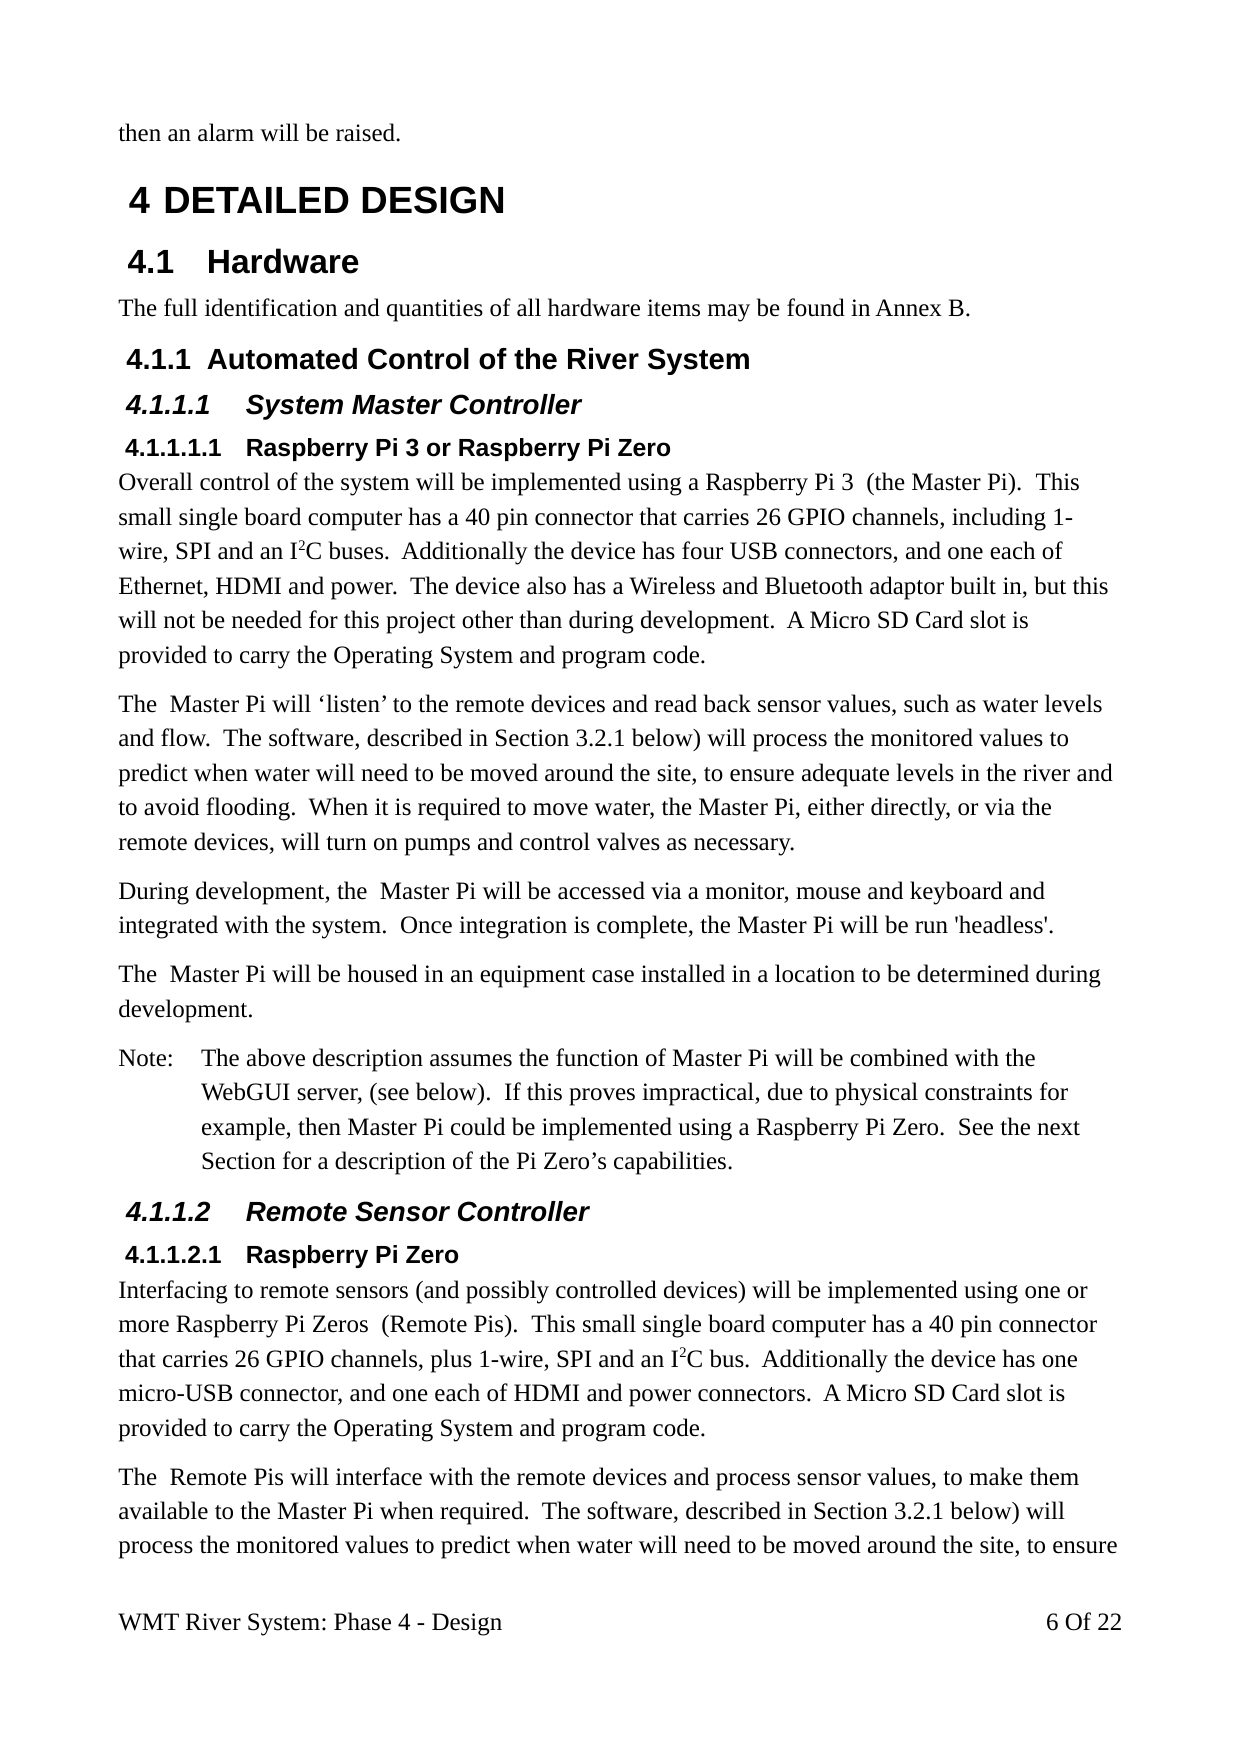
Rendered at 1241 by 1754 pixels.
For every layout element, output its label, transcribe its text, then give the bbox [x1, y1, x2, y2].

subtitle Hardware [118, 242, 1122, 281]
text The Master Pi will be housed in an equipment case installed in a location to be determined during development. [118, 959, 1122, 1023]
text During development, the Master Pi will be accessed via a monitor, mouse and keyboard and integrated with the system. Once integration is complete, the Master Pi will be run 'headless'. [118, 876, 1122, 939]
subtitle Raspberry Pi 3 or Raspberry Pi Zero [118, 433, 1122, 461]
text The Master Pi will ‘listen’ to the remote devices and read back sensor values, such as water levels and flow. The software, described in Section 3.2.1 below) will process the monitored values to predict when water will need to be moved around the site, to ensure adequate levels in the river and to avoid flooding. When it is required to move water, the Master Pi, either directly, or via the remote devices, will turn on pumps and control valves as necessary. [118, 689, 1122, 856]
text The full identification and quantities of all hardware items may be found in Annex B. [118, 293, 1122, 322]
text Interfacing to remote sensors (and possibly controlled devices) will be implemented using one or more Raspberry Pi Zeros (Remote Pis). This small single board computer has a 40 pin connector that carries 26 GPIO channels, plus 1-wire, SPI and an I2C bus. Additionally the device has one micro-USB connector, and one each of HDMI and power connectors. A Micro SD Card slot is provided to carry the Operating System and program code. [118, 1275, 1122, 1441]
text The Remote Pis will interface with the remote devices and process sensor values, to make them available to the Master Pi when required. The software, described in Section 3.2.1 below) will process the monitored values to predict when water will need to be moved around the site, to ensure [118, 1462, 1122, 1559]
subtitle Raspberry Pi Zero [118, 1240, 1122, 1268]
text Overall control of the system will be implemented using a Raspberry Pi 3 (the Master Pi). This small single board computer has a 40 pin connector that carries 26 GPIO channels, including 1-wire, SPI and an I2C buses. Additionally the device has four USB connectors, and one each of Ethernet, HDMI and power. The device also has a Wireless and Bluetooth adaptor built in, but this will not be needed for this project other than during development. A Micro SD Card slot is provided to carry the Operating System and program code. [118, 467, 1122, 669]
subtitle System Master Controller [118, 388, 1122, 420]
text then an alarm will be raised. [118, 118, 1122, 147]
subtitle DETAILED DESIGN [118, 178, 1122, 221]
text Note: The above description assumes the function of Master Pi will be combined with the WebGUI server, (see below). If this proves impractical, due to physical constraints for example, then Master Pi could be implemented using a Raspberry Pi Zero. See the next Section for a description of the Pi Zero’s capabilities. [118, 1043, 1122, 1175]
subtitle Remote Sensor Controller [118, 1196, 1122, 1227]
subtitle Automated Control of the River System [118, 342, 1122, 376]
